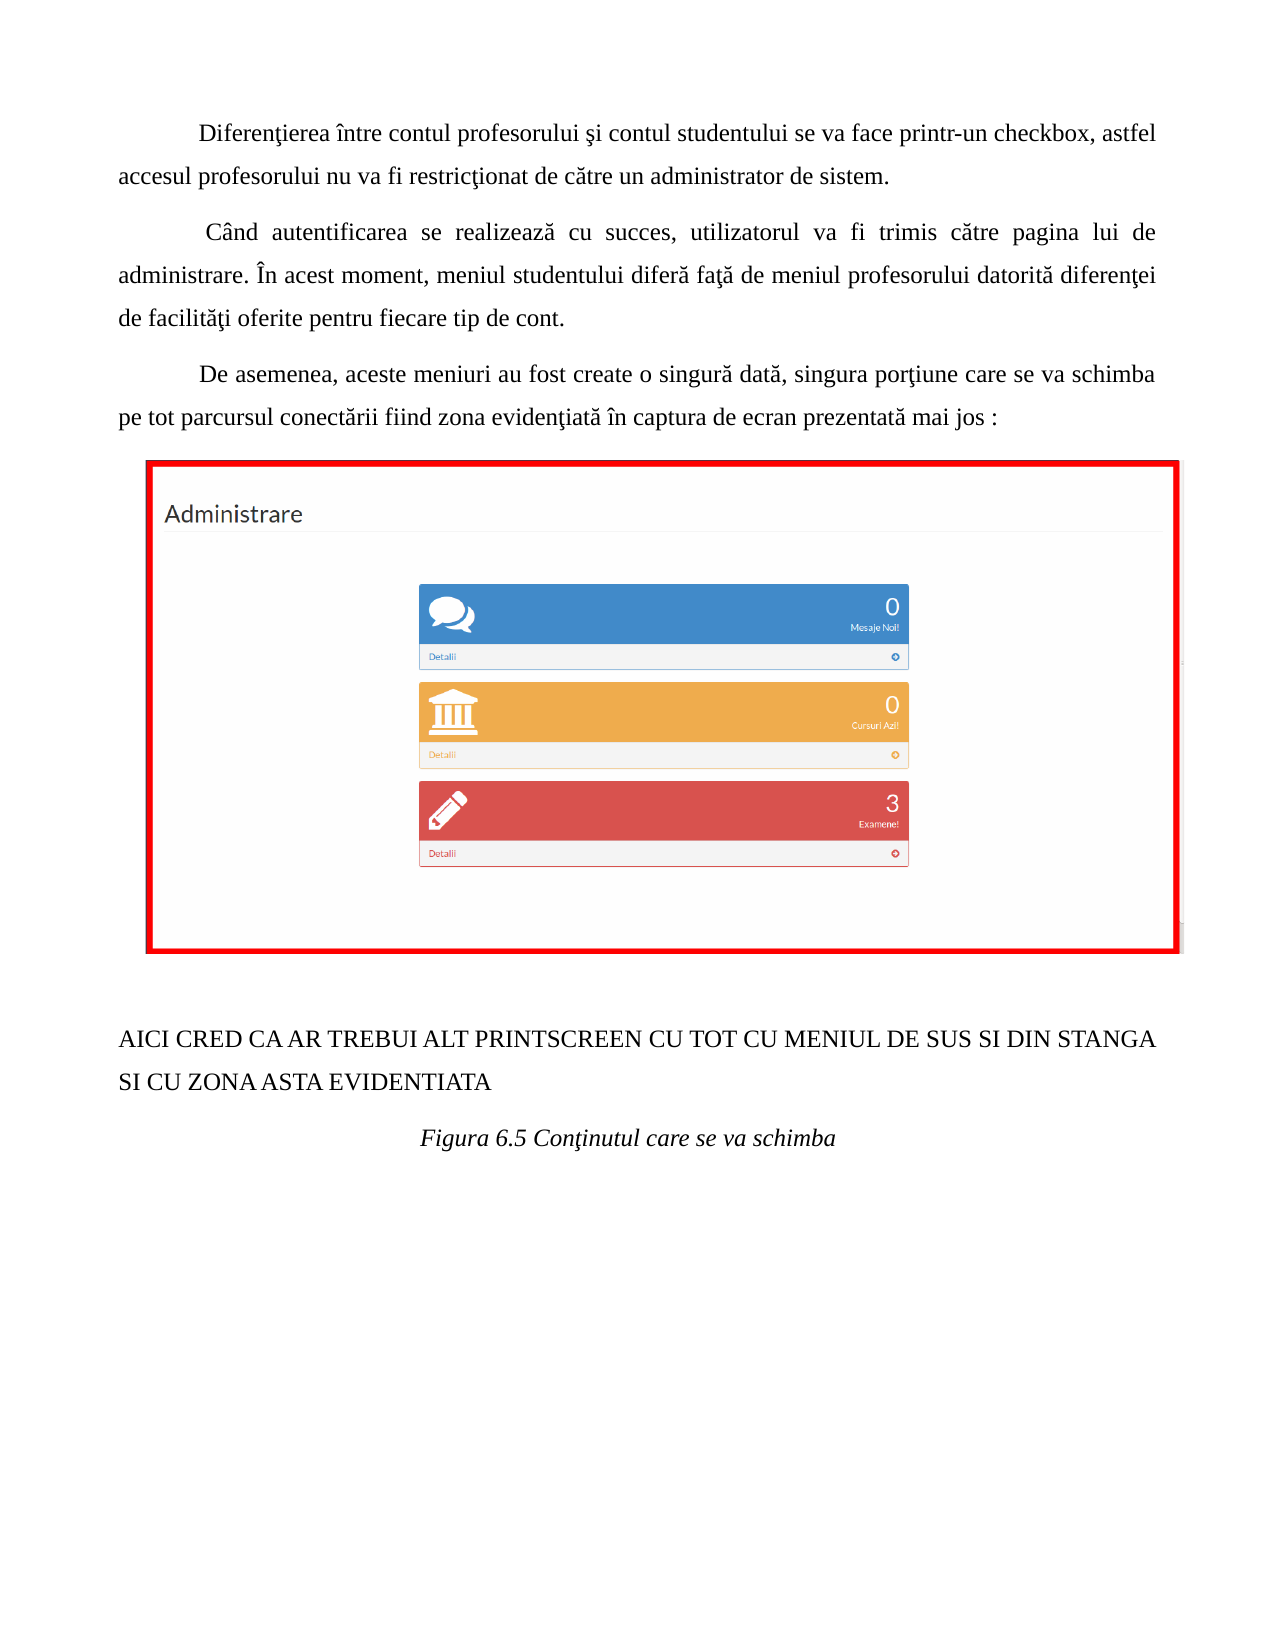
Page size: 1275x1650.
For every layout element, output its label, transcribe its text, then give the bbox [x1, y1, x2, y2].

text AICI CRED CA AR TREBUI ALT PRINTSCREEN CU TOT CU MENIUL DE SUS SI DIN STANGA SI CU ZONA ASTA EVIDENTIATA [118, 1024, 1157, 1096]
text Diferenţierea între contul profesorului şi contul studentului se va face printr-un checkbox, astfel accesul profesorului nu va fi restricţionat de către un administrator de sistem. [118, 118, 1157, 190]
text De asemenea, aceste meniuri au fost create o singură dată, singura porţiune care se va schimba pe tot parcursul conectării fiind zona evidenţiată în captura de ecran prezentată mai jos : [118, 359, 1157, 431]
picture [145, 460, 1185, 954]
text Când autentificarea se realizează cu succes, utilizatorul va fi trimis către pagina lui de administrare. În acest moment, meniul studentului diferă faţă de meniul profesorului datorită diferenţei de facilităţi oferite pentru fiecare tip de cont. [118, 217, 1157, 332]
text Figura 6.5 Conţinutul care se va schimba [118, 1123, 1157, 1151]
